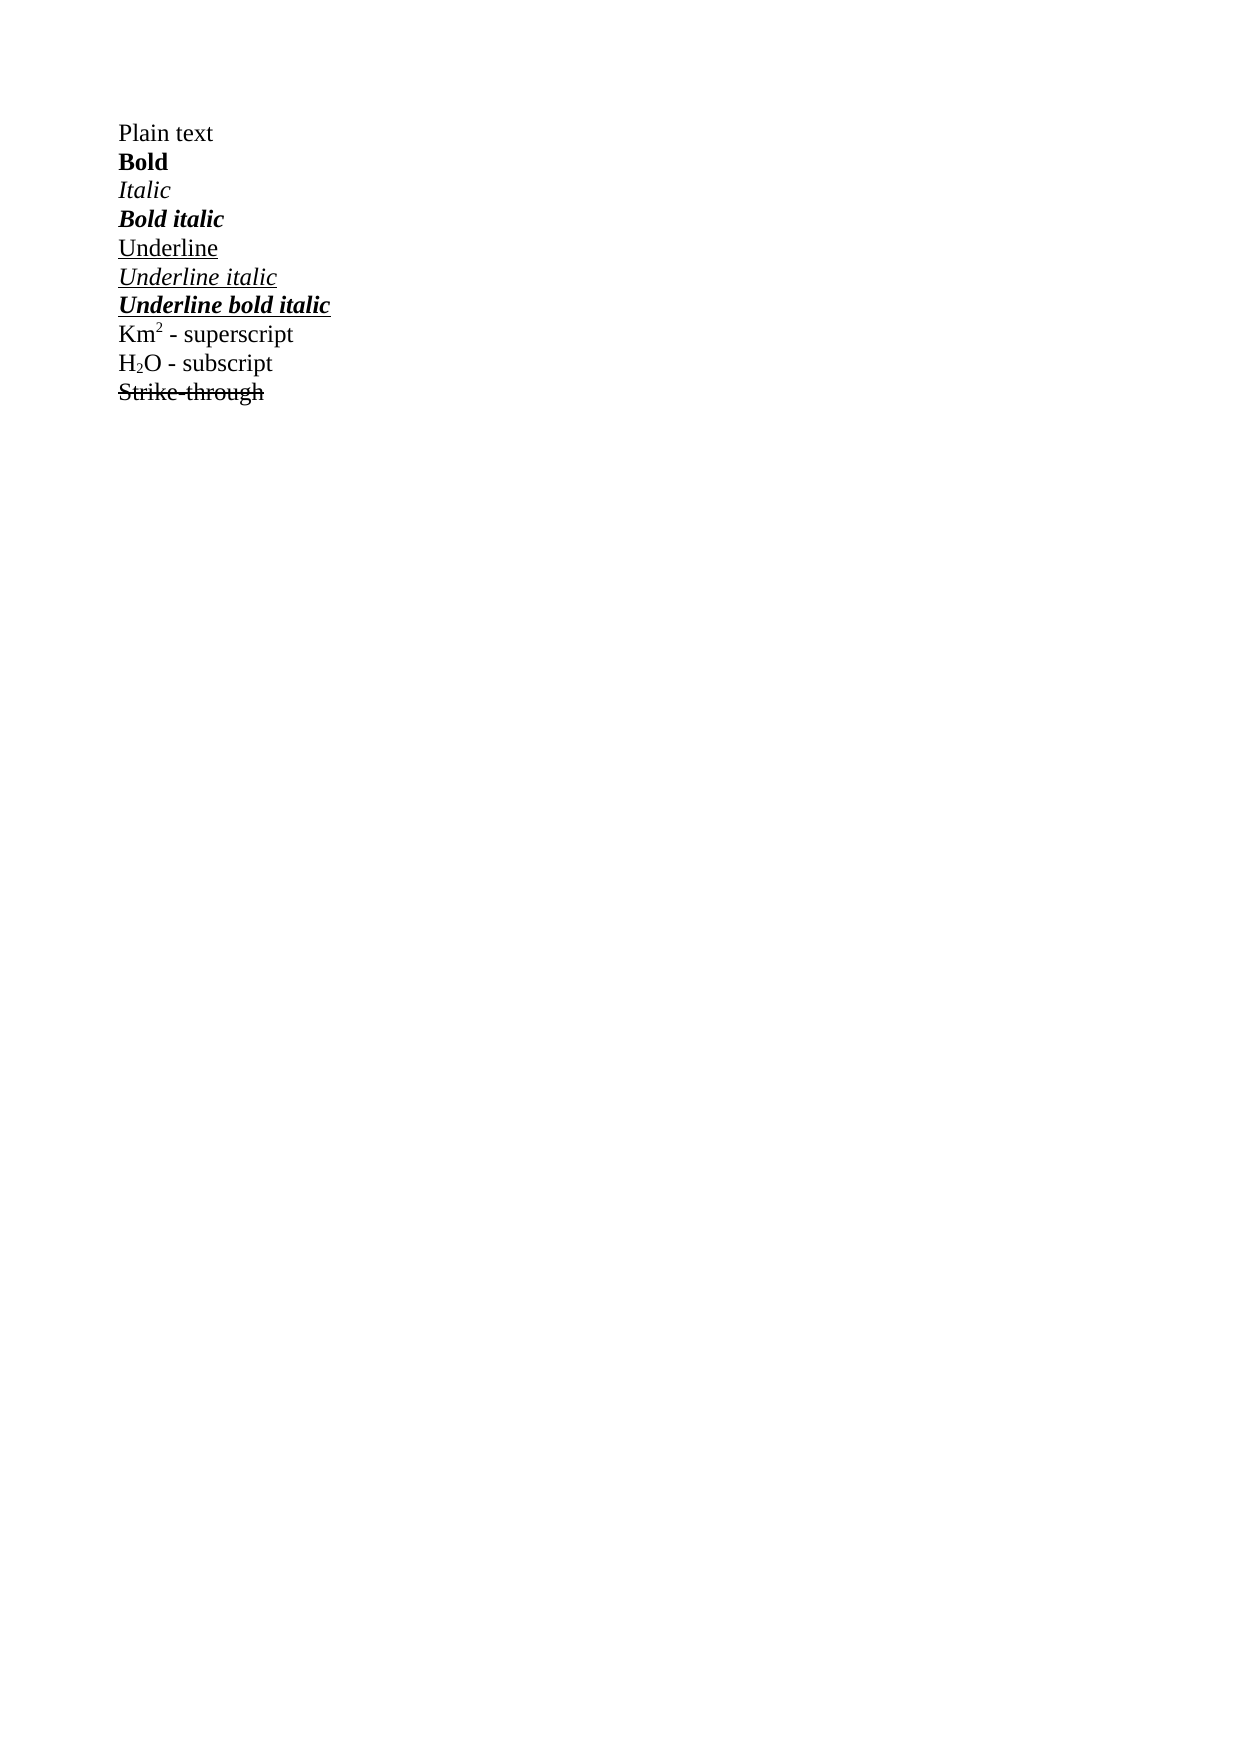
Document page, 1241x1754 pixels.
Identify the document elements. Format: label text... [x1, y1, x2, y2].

text Bold [118, 147, 1122, 176]
text Underline bold italic [118, 291, 1122, 319]
text H2O - subscript [118, 348, 1122, 377]
text Plain text [118, 118, 1122, 147]
text Strike-through [118, 377, 1122, 406]
text Underline [118, 233, 1122, 262]
text Bold italic [118, 204, 1122, 233]
text Km2 - superscript [118, 319, 1122, 348]
text Underline italic [118, 262, 1122, 291]
text Italic [118, 176, 1122, 204]
